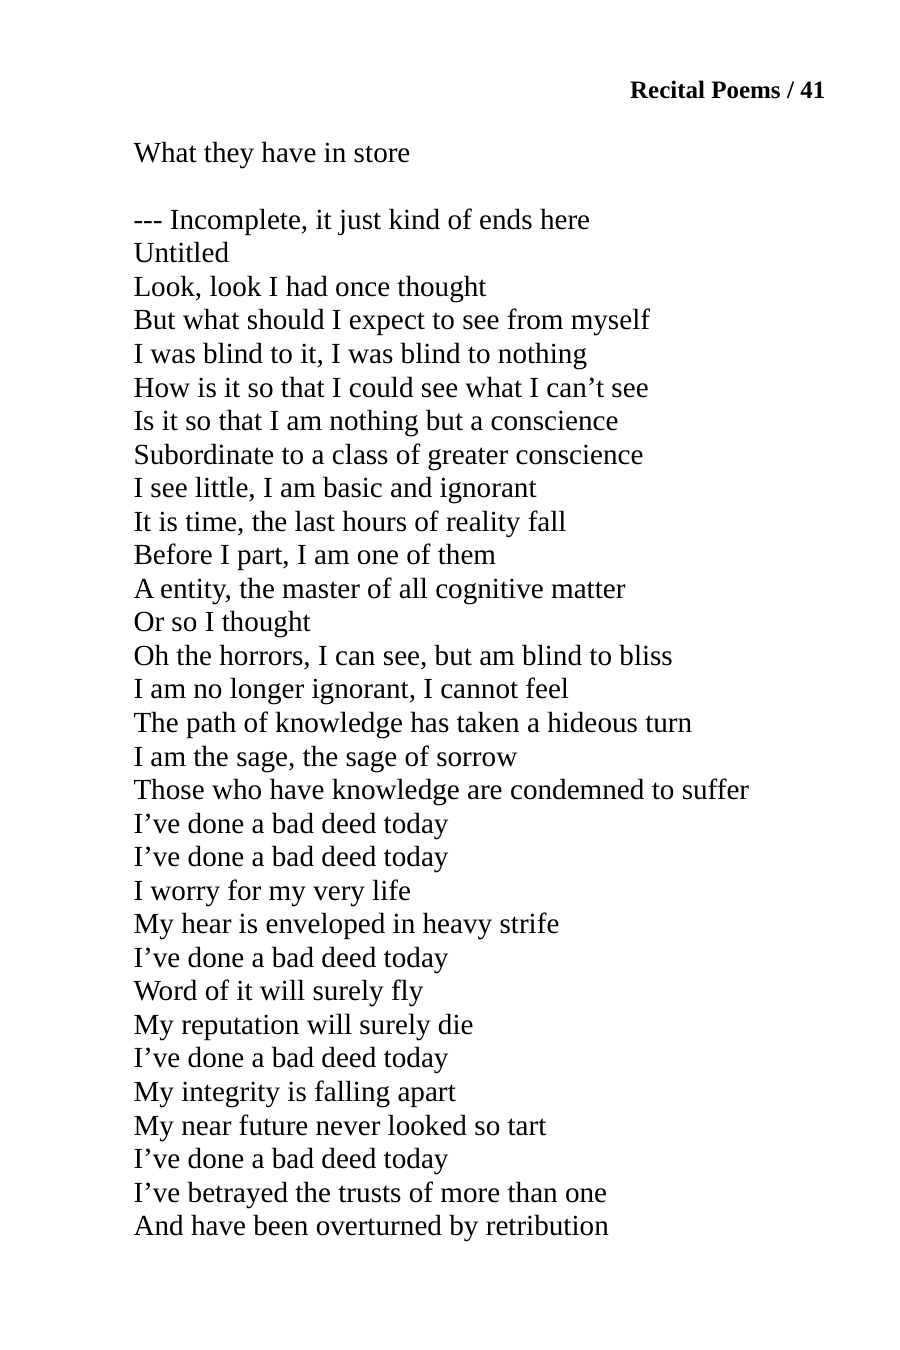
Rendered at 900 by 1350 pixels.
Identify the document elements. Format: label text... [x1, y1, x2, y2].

text My reputation will surely die [75, 1007, 825, 1041]
text I was blind to it, I was blind to nothing [75, 336, 825, 370]
text I am the sage, the sage of sorrow [75, 739, 825, 772]
text I’ve done a bad deed today [75, 1141, 825, 1175]
text Word of it will surely fly [75, 973, 825, 1007]
text My near future never looked so tart [75, 1108, 825, 1141]
text I’ve done a bad deed today [75, 839, 825, 873]
text I worry for my very life [75, 873, 825, 906]
text What they have in store [75, 135, 825, 168]
text My integrity is falling apart [75, 1074, 825, 1108]
text Look, look I had once thought [75, 269, 825, 303]
text I see little, I am basic and ignorant [75, 470, 825, 504]
text Untitled [75, 236, 825, 269]
text Is it so that I am nothing but a conscience [75, 403, 825, 437]
text My hear is enveloped in heavy strife [75, 906, 825, 940]
text The path of knowledge has taken a hideous turn [75, 705, 825, 739]
text How is it so that I could see what I can’t see [75, 370, 825, 403]
text Or so I thought [75, 604, 825, 638]
text I am no longer ignorant, I cannot feel [75, 672, 825, 705]
text Before I part, I am one of them [75, 537, 825, 571]
text A entity, the master of all cognitive matter [75, 571, 825, 604]
text Subordinate to a class of greater conscience [75, 437, 825, 470]
text --- Incomplete, it just kind of ends here [75, 202, 825, 236]
text Those who have knowledge are condemned to suffer [75, 772, 825, 806]
text But what should I expect to see from myself [75, 303, 825, 336]
text I’ve done a bad deed today [75, 806, 825, 839]
text Oh the horrors, I can see, but am blind to bliss [75, 638, 825, 672]
text It is time, the last hours of reality fall [75, 504, 825, 537]
text I’ve betrayed the trusts of more than one [75, 1175, 825, 1208]
text I’ve done a bad deed today [75, 1041, 825, 1074]
text And have been overturned by retribution [75, 1208, 825, 1242]
text I’ve done a bad deed today [75, 940, 825, 973]
